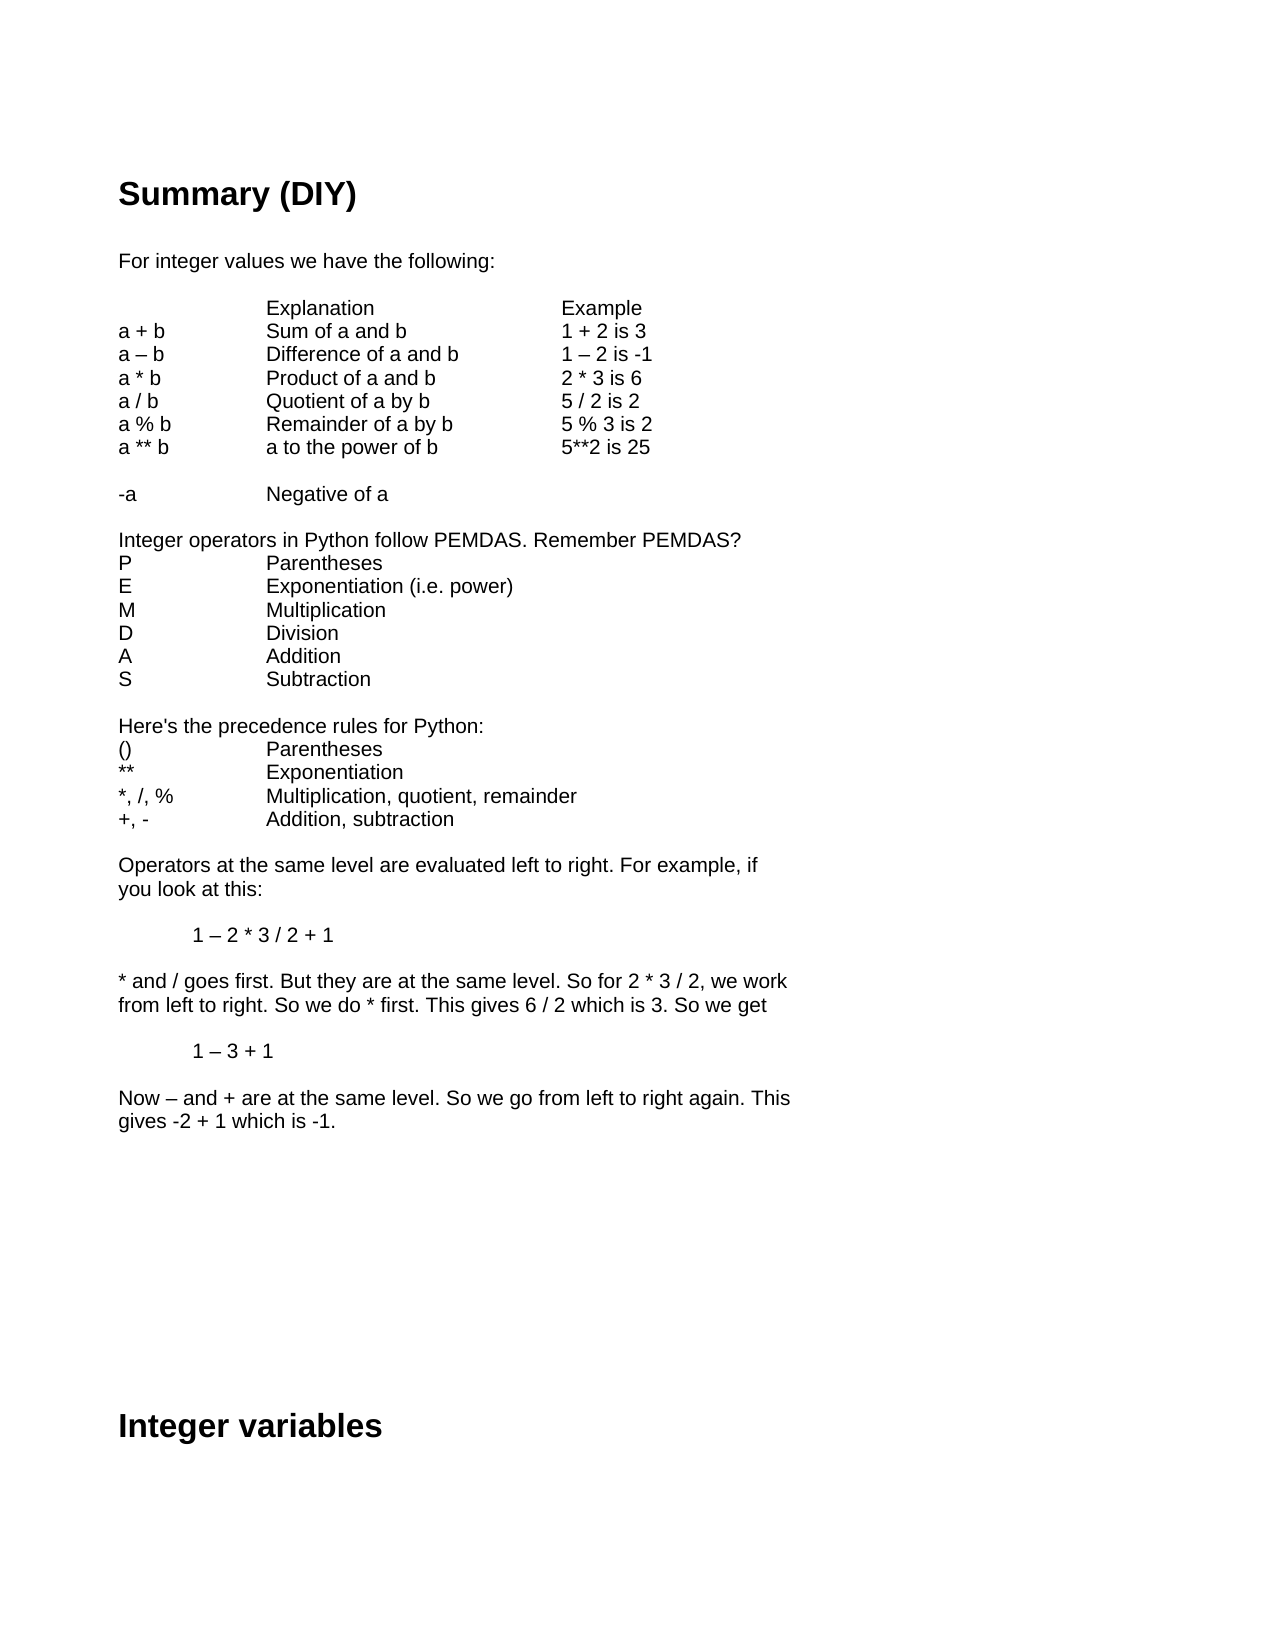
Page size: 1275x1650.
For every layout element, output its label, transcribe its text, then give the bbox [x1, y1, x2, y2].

text 1 – 2 * 3 / 2 + 1 [118, 923, 793, 947]
text D Division [118, 622, 793, 645]
text Now – and + are at the same level. So we go from left to right again. This gives -2 + 1 which is -1. [118, 1086, 793, 1133]
text a % b Remainder of a by b 5 % 3 is 2 [118, 412, 793, 436]
text a * b Product of a and b 2 * 3 is 6 [118, 366, 793, 389]
text () Parentheses [118, 738, 793, 761]
text E Exponentiation (i.e. power) [118, 575, 793, 598]
text Here's the precedence rules for Python: [118, 714, 793, 738]
text Operators at the same level are evaluated left to right. For example, if you look at this: [118, 854, 793, 900]
text a – b Difference of a and b 1 – 2 is -1 [118, 343, 793, 366]
text +, - Addition, subtraction [118, 807, 793, 831]
text 1 – 3 + 1 [118, 1040, 793, 1063]
text P Parentheses [118, 552, 793, 575]
text For integer values we have the following: [118, 250, 793, 273]
text Integer operators in Python follow PEMDAS. Remember PEMDAS? [118, 529, 793, 552]
text -a Negative of a [118, 482, 793, 505]
text *, /, % Multiplication, quotient, remainder [118, 784, 793, 807]
text Explanation Example [118, 296, 793, 319]
text Integer variables [118, 1407, 793, 1444]
text ** Exponentiation [118, 761, 793, 784]
text S Subtraction [118, 668, 793, 691]
text A Addition [118, 645, 793, 668]
text a / b Quotient of a by b 5 / 2 is 2 [118, 389, 793, 412]
text a + b Sum of a and b 1 + 2 is 3 [118, 319, 793, 343]
text M Multiplication [118, 598, 793, 622]
text Summary (DIY) [118, 175, 793, 213]
text * and / goes first. But they are at the same level. So for 2 * 3 / 2, we work from left to right. So we do * first. This gives 6 / 2 which is 3. So we get [118, 970, 793, 1016]
text a ** b a to the power of b 5**2 is 25 [118, 436, 793, 482]
